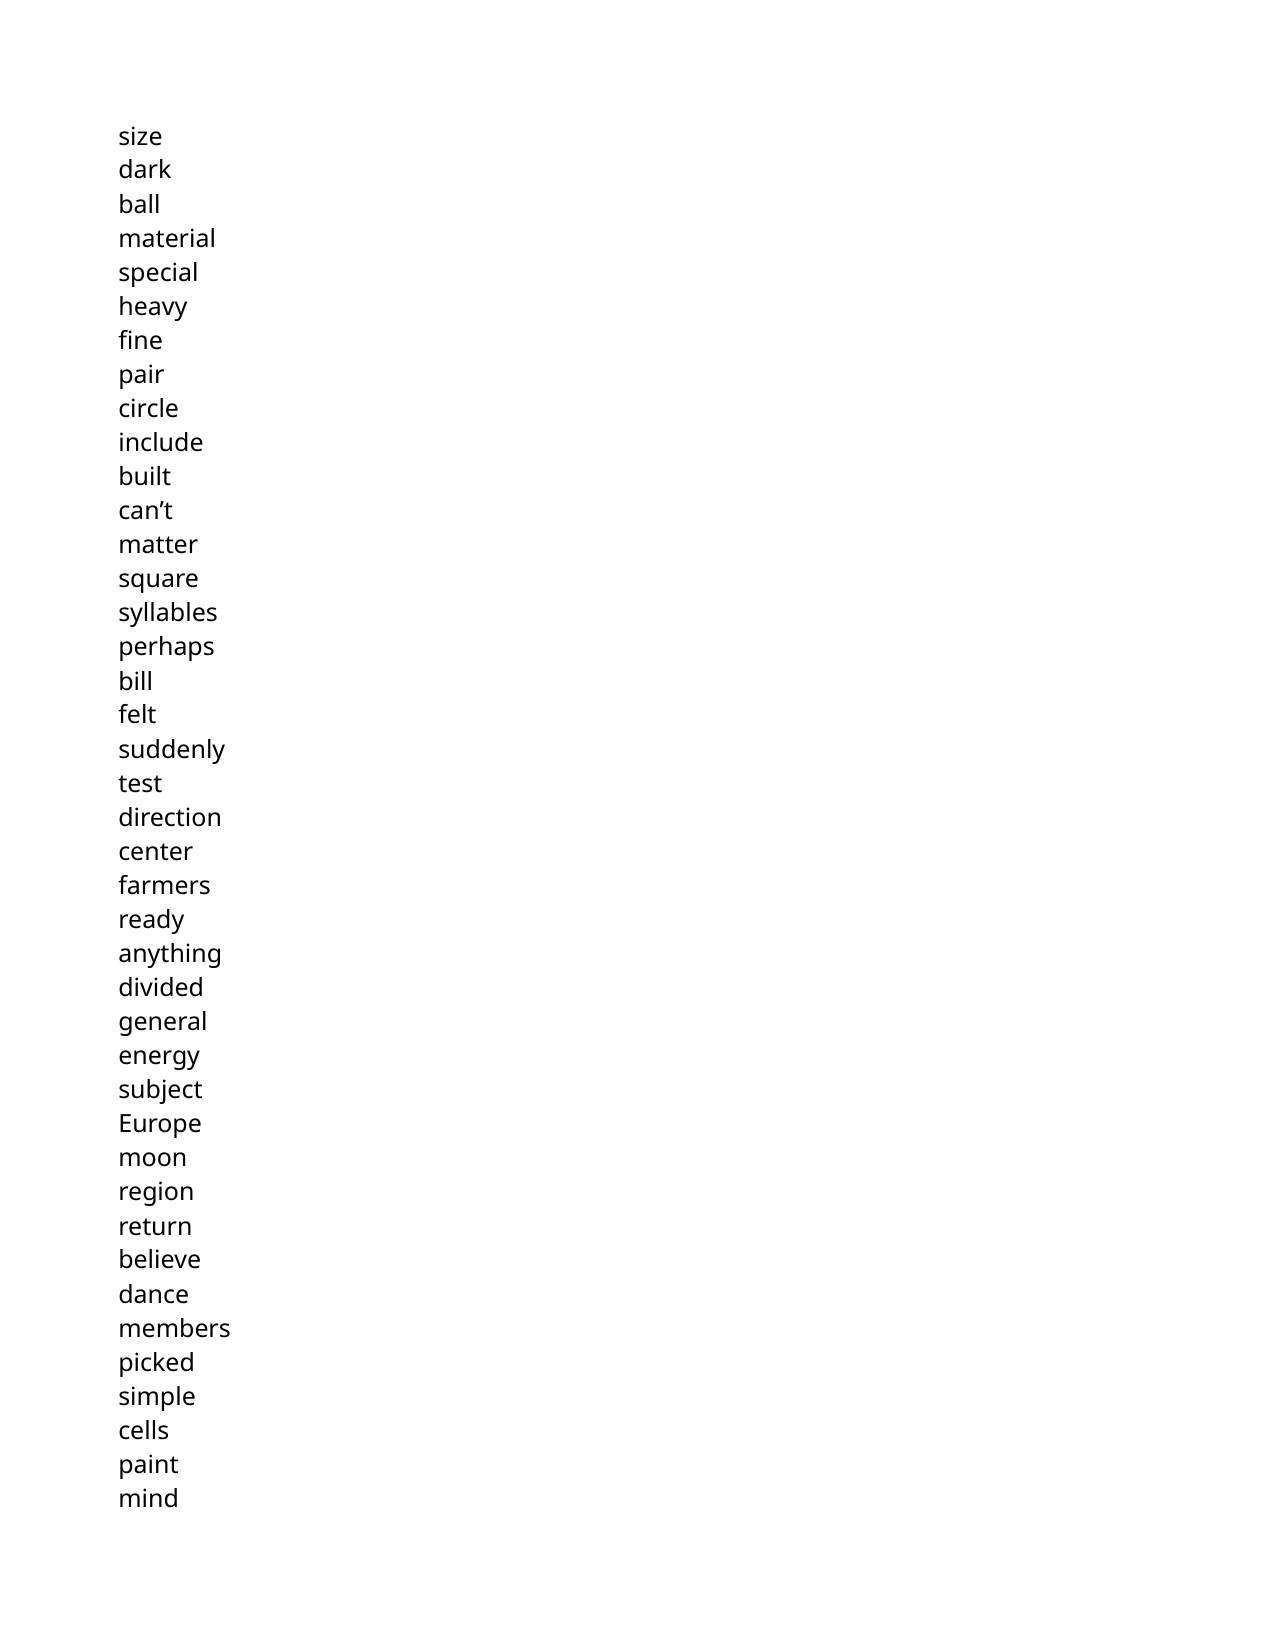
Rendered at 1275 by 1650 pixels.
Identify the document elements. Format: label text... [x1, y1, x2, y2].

text mind [118, 1481, 1157, 1515]
text include [118, 425, 1157, 459]
text matter [118, 527, 1157, 561]
text Europe [118, 1106, 1157, 1140]
text general [118, 1004, 1157, 1038]
text subject [118, 1072, 1157, 1106]
text farmers [118, 867, 1157, 902]
text material [118, 220, 1157, 254]
text anything [118, 936, 1157, 970]
text ready [118, 902, 1157, 936]
text square [118, 561, 1157, 595]
text energy [118, 1038, 1157, 1072]
text paint [118, 1447, 1157, 1481]
text bill [118, 663, 1157, 697]
text cells [118, 1412, 1157, 1447]
text region [118, 1174, 1157, 1208]
text direction [118, 799, 1157, 833]
text ball [118, 186, 1157, 220]
text center [118, 833, 1157, 867]
text pair [118, 357, 1157, 391]
text suddenly [118, 731, 1157, 765]
text circle [118, 391, 1157, 425]
text dark [118, 152, 1157, 186]
text heavy [118, 288, 1157, 322]
text special [118, 254, 1157, 288]
text perhaps [118, 629, 1157, 663]
text test [118, 765, 1157, 799]
text built [118, 459, 1157, 493]
text return [118, 1208, 1157, 1242]
text fine [118, 322, 1157, 357]
text moon [118, 1140, 1157, 1174]
text can’t [118, 493, 1157, 527]
text divided [118, 970, 1157, 1004]
text felt [118, 697, 1157, 731]
text picked [118, 1344, 1157, 1378]
text dance [118, 1276, 1157, 1310]
text size [118, 118, 1157, 152]
text believe [118, 1242, 1157, 1276]
text syllables [118, 595, 1157, 629]
text members [118, 1310, 1157, 1344]
text simple [118, 1378, 1157, 1412]
